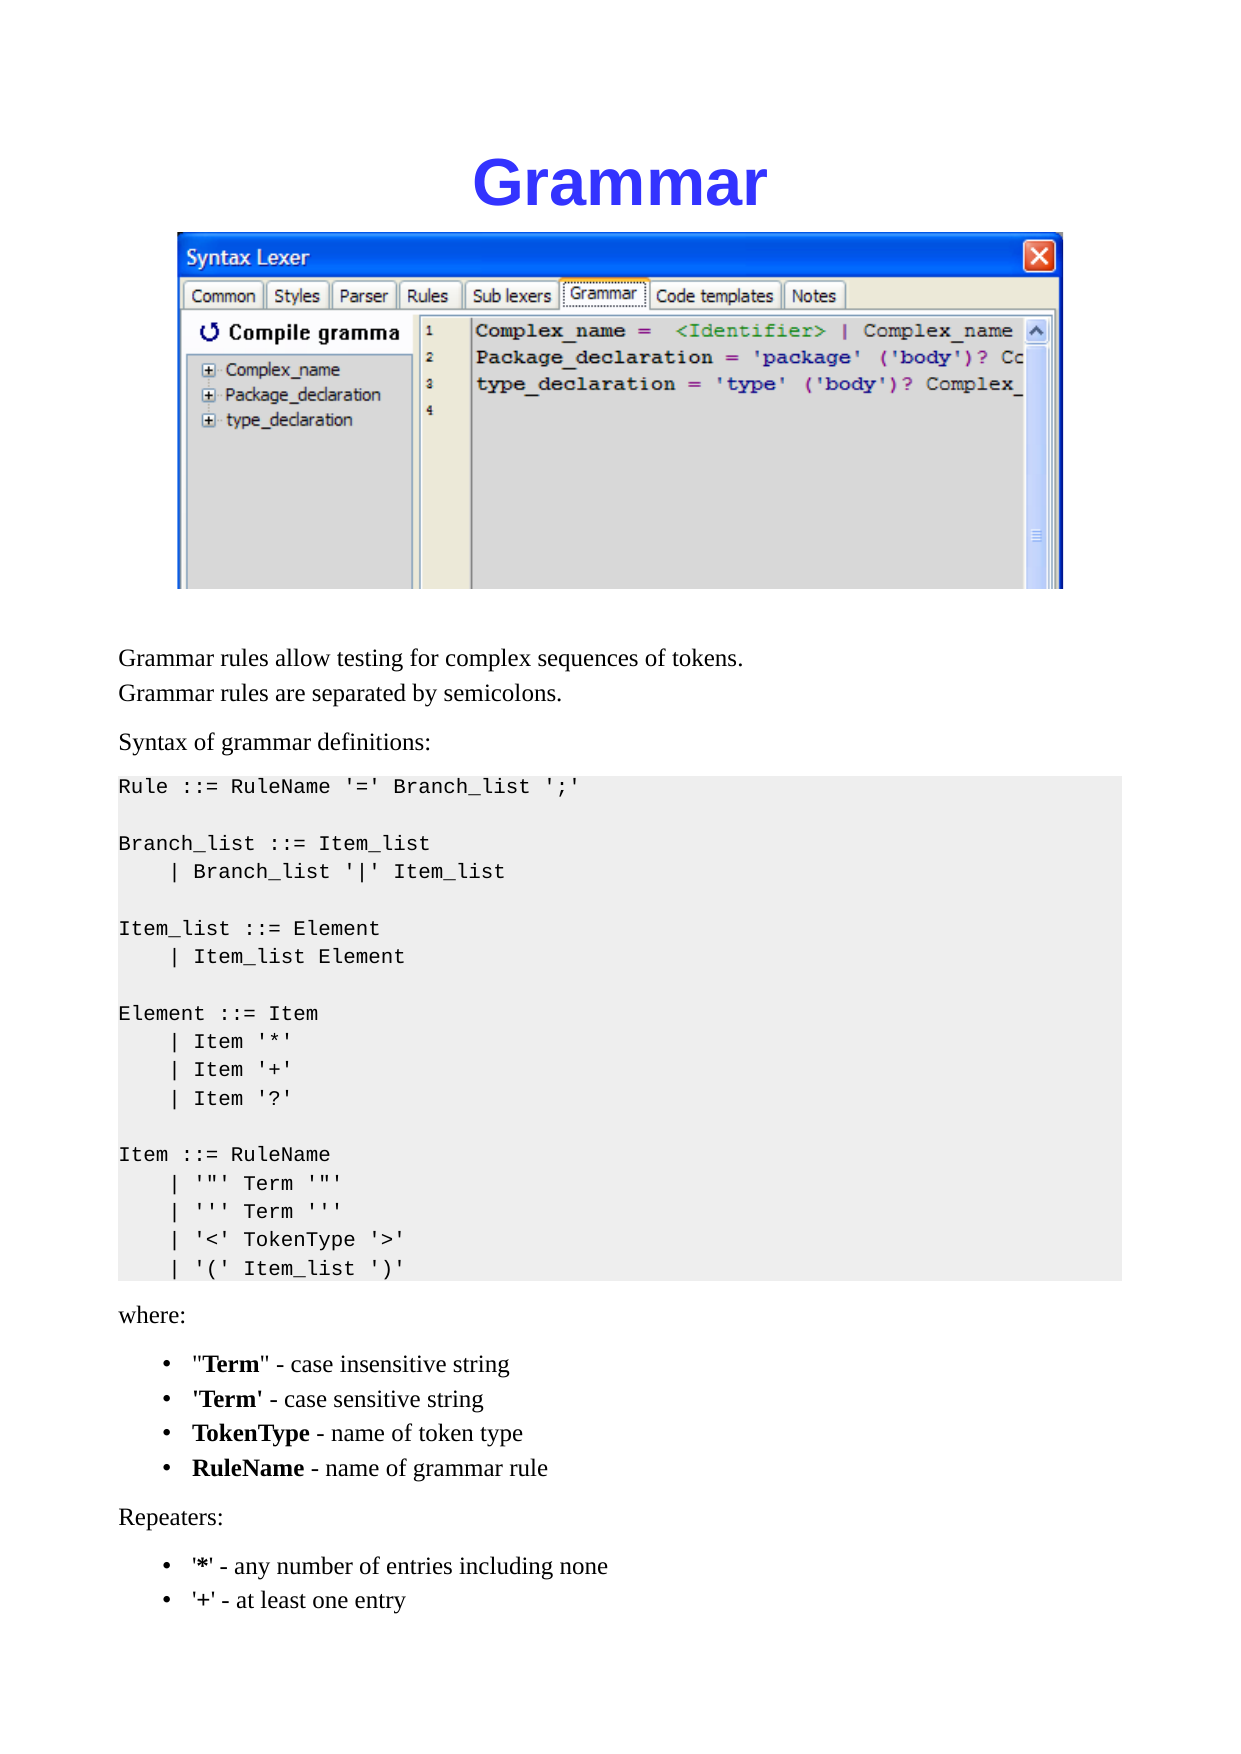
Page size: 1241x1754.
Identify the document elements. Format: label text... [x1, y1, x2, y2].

list RuleName - name of grammar rule [162, 1453, 1122, 1482]
list '*' - any number of entries including none [162, 1551, 1122, 1580]
text Repeaters: [118, 1502, 1122, 1531]
text Syntax of grammar definitions: [118, 727, 1122, 756]
list TokenType - name of token type [162, 1418, 1122, 1447]
text Grammar rules allow testing for complex sequences of tokens. Grammar rules are separated by semicolons. [118, 643, 1122, 707]
picture [177, 232, 1064, 589]
text where: [118, 1301, 1122, 1329]
list "Term" - case insensitive string [162, 1349, 1122, 1378]
list '+' - at least one entry [162, 1586, 1122, 1614]
title Grammar [118, 143, 1122, 220]
list 'Term' - case sensitive string [162, 1384, 1122, 1413]
text Rule ::= RuleName '=' Branch_list ';' Branch_list ::= Item_list | Branch_list '|' Item_list Item_list ::= Element | Item_list Element Element ::= Item | Item '*' | Item '+' | Item '?' Item ::= RuleName | '"' Term '"' | ''' Term ''' | '<' TokenType '>' | '(' Item_list ')' [118, 776, 1122, 1281]
